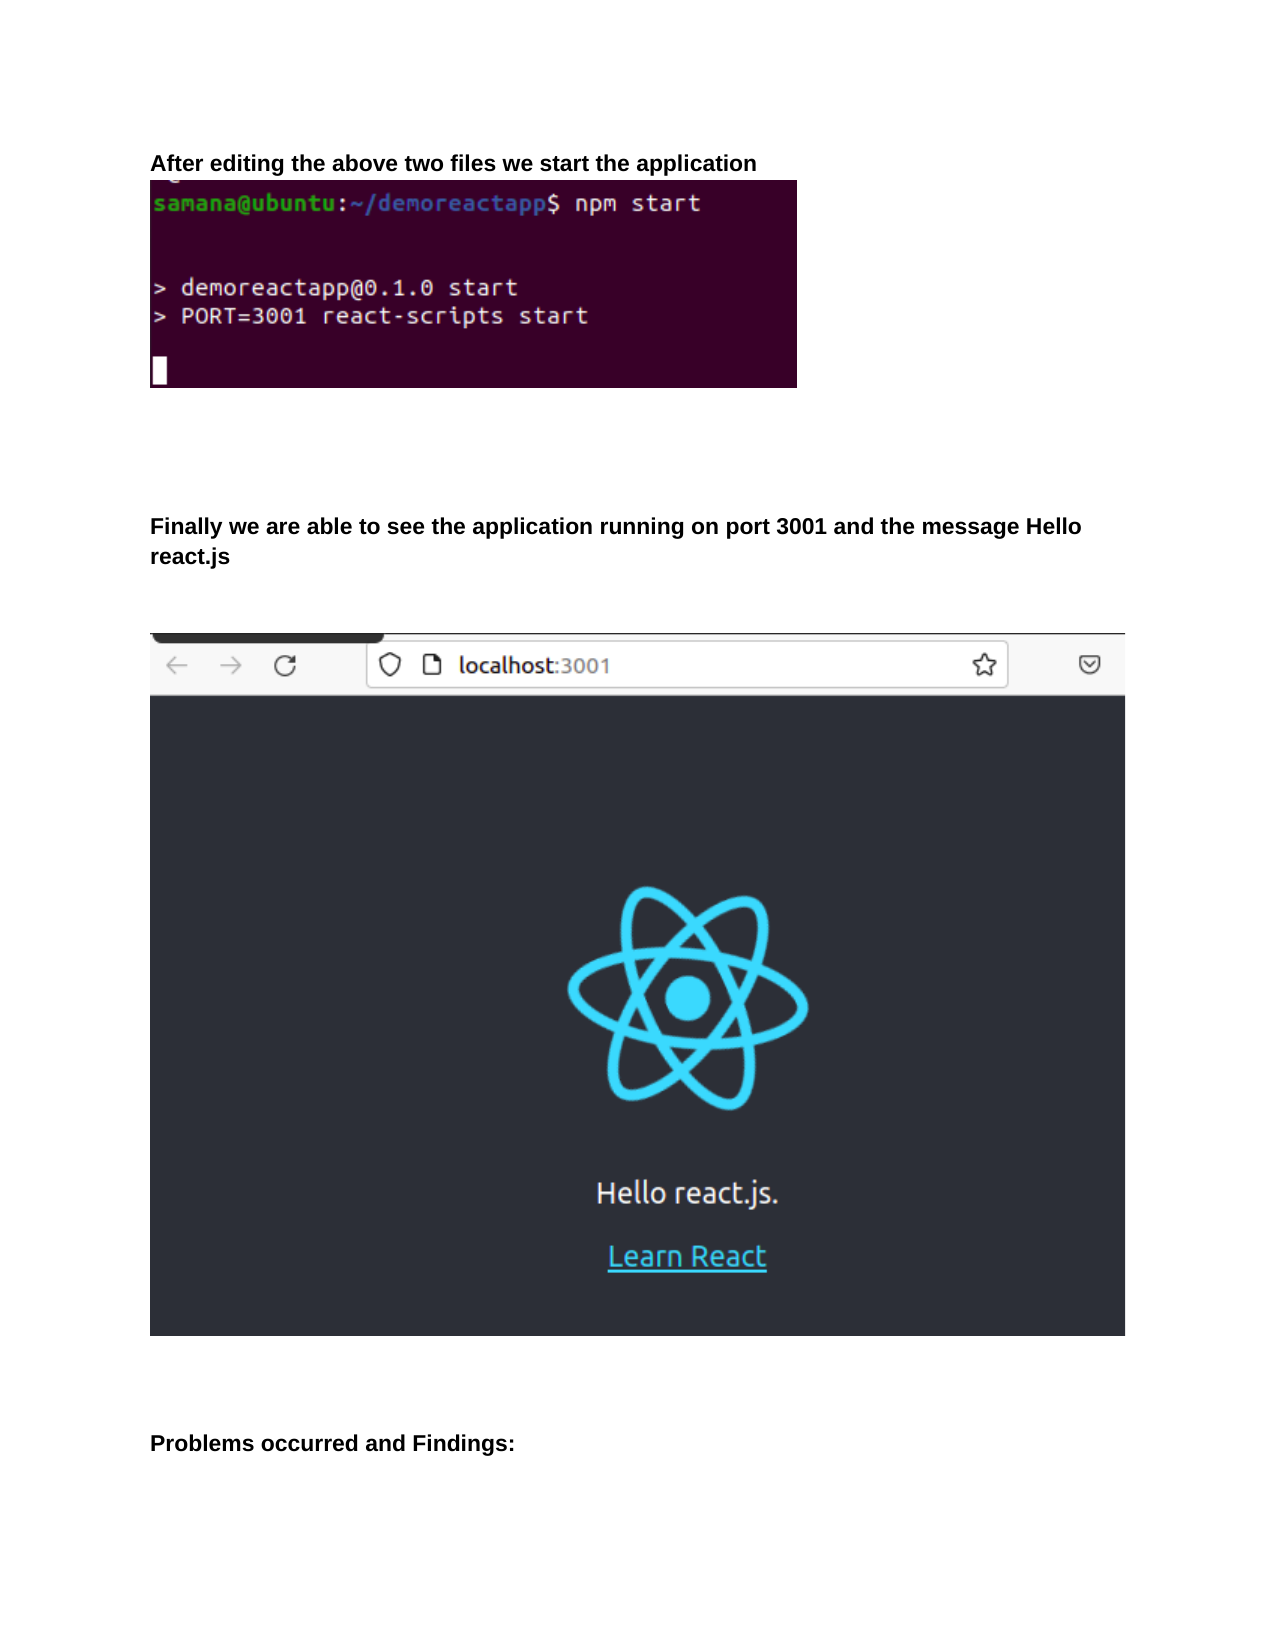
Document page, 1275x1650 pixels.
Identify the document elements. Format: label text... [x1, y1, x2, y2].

picture [150, 180, 797, 388]
text Problems occurred and Findings: [150, 1430, 1125, 1456]
text After editing the above two files we start the application [150, 150, 1125, 176]
text Finally we are able to see the application running on port 3001 and the message Hello react.js [150, 513, 1125, 569]
picture [150, 633, 1125, 1336]
